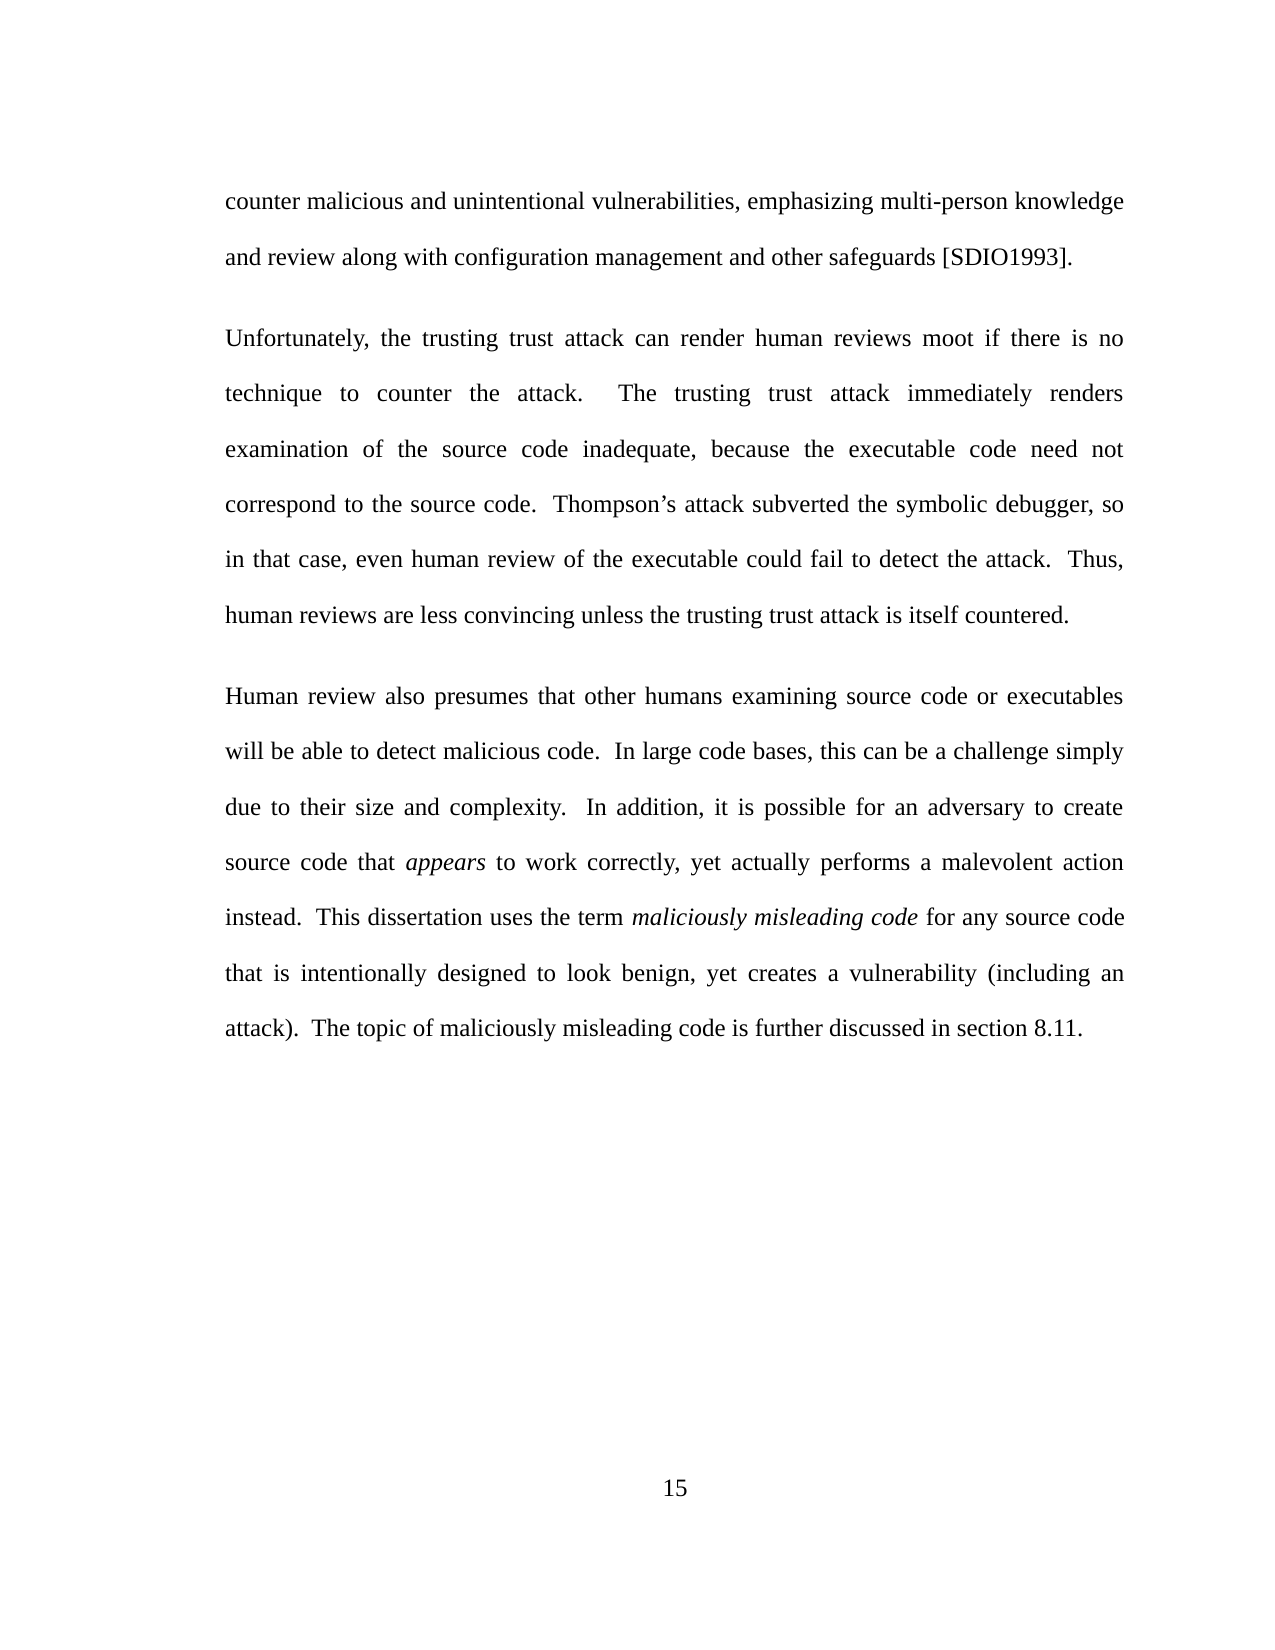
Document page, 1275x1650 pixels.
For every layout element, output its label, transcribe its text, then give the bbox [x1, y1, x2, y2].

text Human review also presumes that other humans examining source code or executables will be able to detect malicious code. In large code bases, this can be a challenge simply due to their size and complexity. In addition, it is possible for an adversary to create source code that appears to work correctly, yet actually performs a malevolent action instead. This dissertation uses the term maliciously misleading code for any source code that is intentionally designed to look benign, yet creates a vulnerability (including an attack). The topic of maliciously misleading code is further discussed in section 8.11. [225, 682, 1125, 1042]
text Unfortunately, the trusting trust attack can render human reviews moot if there is no technique to counter the attack. The trusting trust attack immediately renders examination of the source code inadequate, because the executable code need not correspond to the source code. Thompson’s attack subverted the symbolic debugger, so in that case, even human review of the executable could fail to detect the attack. Thus, human reviews are less convincing unless the trusting trust attack is itself countered. [225, 324, 1125, 629]
text counter malicious and unintentional vulnerabilities, emphasizing multi-person knowledge and review along with configuration management and other safeguards [SDIO1993]. [225, 187, 1125, 271]
